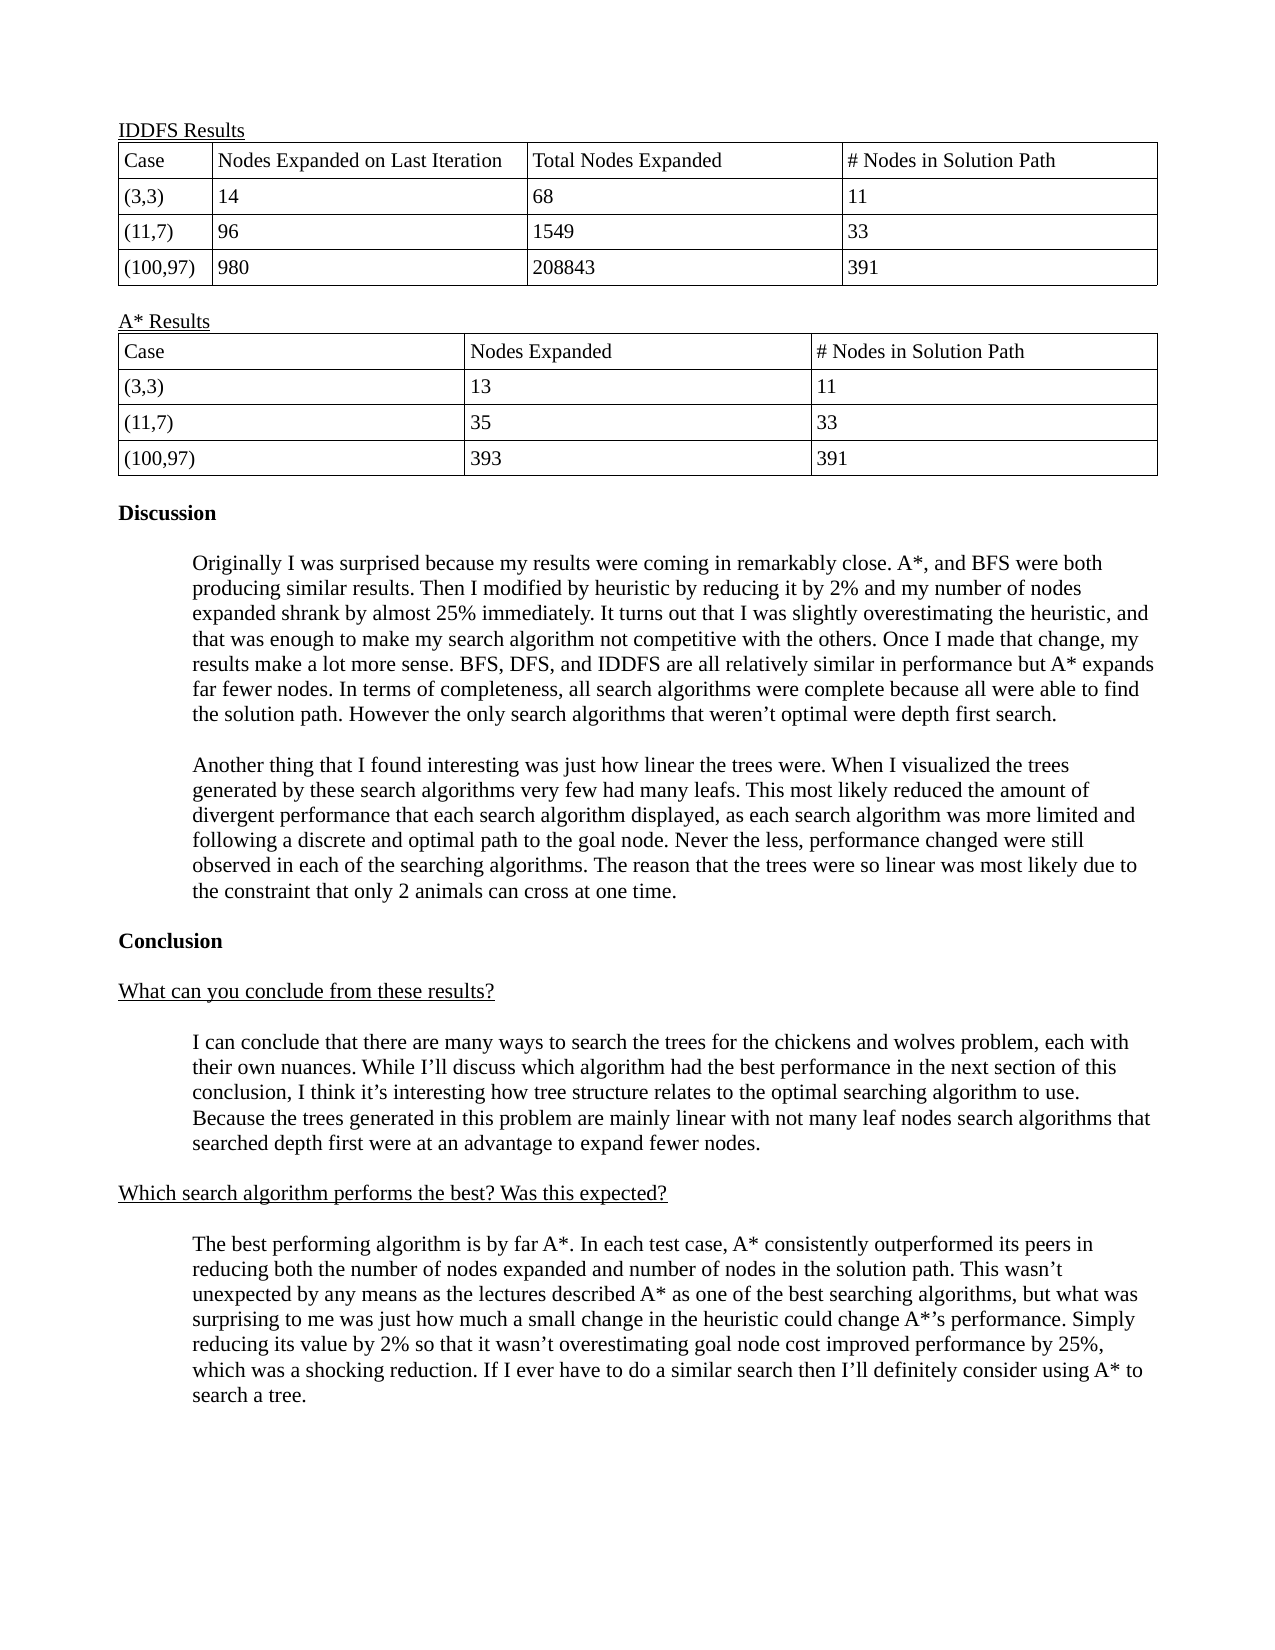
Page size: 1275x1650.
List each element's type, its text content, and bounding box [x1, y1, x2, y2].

text The best performing algorithm is by far A*. In each test case, A* consistently outperformed its peers in reducing both the number of nodes expanded and number of nodes in the solution path. This wasn’t unexpected by any means as the lectures described A* as one of the best searching algorithms, but what was surprising to me was just how much a small change in the heuristic could change A*’s performance. Simply reducing its value by 2% so that it wasn’t overestimating goal node cost improved performance by 25%, which was a shocking reduction. If I ever have to do a similar search then I’ll definitely consider using A* to search a tree. [192, 1231, 1157, 1407]
table_cell 11 [843, 179, 1157, 213]
text IDDFS Results [118, 118, 1157, 142]
table_cell 980 [213, 250, 527, 285]
table_cell (100,97) [119, 250, 212, 285]
table_header Nodes Expanded [465, 334, 811, 368]
table_header # Nodes in Solution Path [812, 334, 1157, 368]
table_header Total Nodes Expanded [528, 143, 842, 178]
table_cell (11,7) [119, 215, 212, 249]
text I can conclude that there are many ways to search the trees for the chickens and wolves problem, each with their own nuances. While I’ll discuss which algorithm had the best performance in the next section of this conclusion, I think it’s interesting how tree structure relates to the optimal searching algorithm to use. Because the trees generated in this problem are mainly linear with not many leaf nodes search algorithms that searched depth first were at an advantage to expand fewer nodes. [192, 1029, 1157, 1155]
table_header Case [119, 334, 464, 368]
table_cell 391 [812, 441, 1157, 475]
table_cell 68 [528, 179, 842, 213]
table_header Nodes Expanded on Last Iteration [213, 143, 527, 178]
table_cell 393 [465, 441, 811, 475]
table_cell 391 [843, 250, 1157, 285]
table_header Case [119, 143, 212, 178]
text Discussion [118, 499, 1157, 525]
text What can you conclude from these results? [118, 978, 1157, 1004]
table_cell (100,97) [119, 441, 464, 475]
table_cell 33 [812, 405, 1157, 440]
table_cell 1549 [528, 215, 842, 249]
table_cell (3,3) [119, 370, 464, 404]
table_cell 14 [213, 179, 527, 213]
table_cell 13 [465, 370, 811, 404]
table_header # Nodes in Solution Path [843, 143, 1157, 178]
table_cell 33 [843, 215, 1157, 249]
table_cell 96 [213, 215, 527, 249]
table_cell (3,3) [119, 179, 212, 213]
table_cell 35 [465, 405, 811, 440]
table_cell 208843 [528, 250, 842, 285]
table_cell 11 [812, 370, 1157, 404]
table_cell (11,7) [119, 405, 464, 440]
text A* Results [118, 309, 1157, 333]
text Another thing that I found interesting was just how linear the trees were. When I visualized the trees generated by these search algorithms very few had many leafs. This most likely reduced the amount of divergent performance that each search algorithm displayed, as each search algorithm was more limited and following a discrete and optimal path to the goal node. Never the less, performance changed were still observed in each of the searching algorithms. The reason that the trees were so linear was most likely due to the constraint that only 2 animals can cross at one time. [192, 752, 1157, 903]
text Conclusion [118, 928, 1157, 953]
text Which search algorithm performs the best? Was this expected? [118, 1180, 1157, 1205]
text Originally I was surprised because my results were coming in remarkably close. A*, and BFS were both producing similar results. Then I modified by heuristic by reducing it by 2% and my number of nodes expanded shrank by almost 25% immediately. It turns out that I was slightly overestimating the heuristic, and that was enough to make my search algorithm not competitive with the others. Once I made that change, my results make a lot more sense. BFS, DFS, and IDDFS are all relatively similar in performance but A* expands far fewer nodes. In terms of completeness, all search algorithms were complete because all were able to find the solution path. However the only search algorithms that weren’t optimal were depth first search. [192, 550, 1157, 726]
